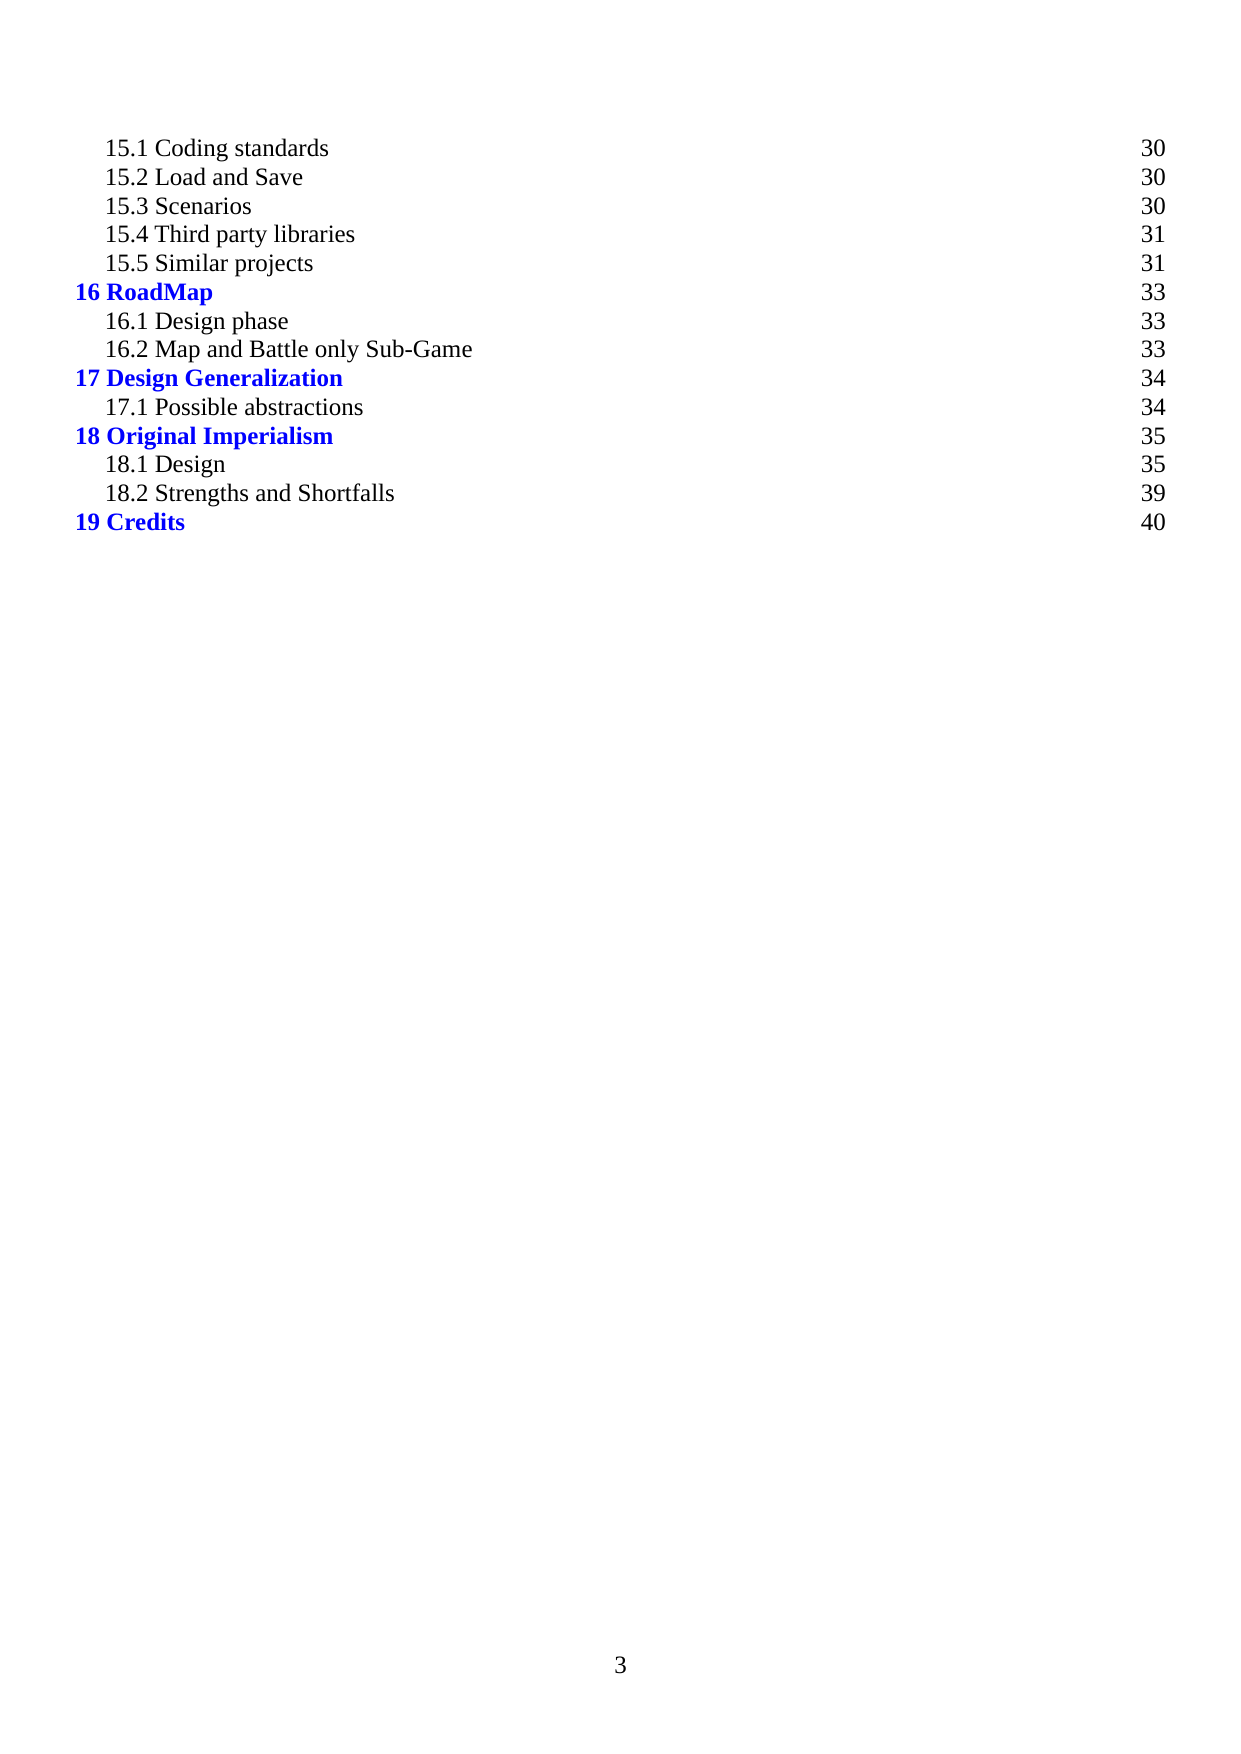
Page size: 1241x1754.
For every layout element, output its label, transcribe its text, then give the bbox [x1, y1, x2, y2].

text 18.1 Design 35 [104, 449, 1166, 478]
text 18.2 Strengths and Shortfalls 39 [104, 478, 1166, 507]
text 17.1 Possible abstractions 34 [104, 392, 1166, 421]
text 15.2 Load and Save 30 [104, 162, 1166, 191]
text 17 Design Generalization 34 [75, 363, 1166, 392]
text 15.4 Third party libraries 31 [104, 219, 1166, 248]
text 18 Original Imperialism 35 [75, 421, 1166, 449]
text 16.2 Map and Battle only Sub-Game 33 [104, 334, 1166, 363]
text 15.1 Coding standards 30 [104, 133, 1166, 162]
text 16.1 Design phase 33 [104, 306, 1166, 334]
text 15.5 Similar projects 31 [104, 248, 1166, 277]
text 16 RoadMap 33 [75, 277, 1166, 306]
text 15.3 Scenarios 30 [104, 191, 1166, 219]
text 19 Credits 40 [75, 507, 1166, 536]
